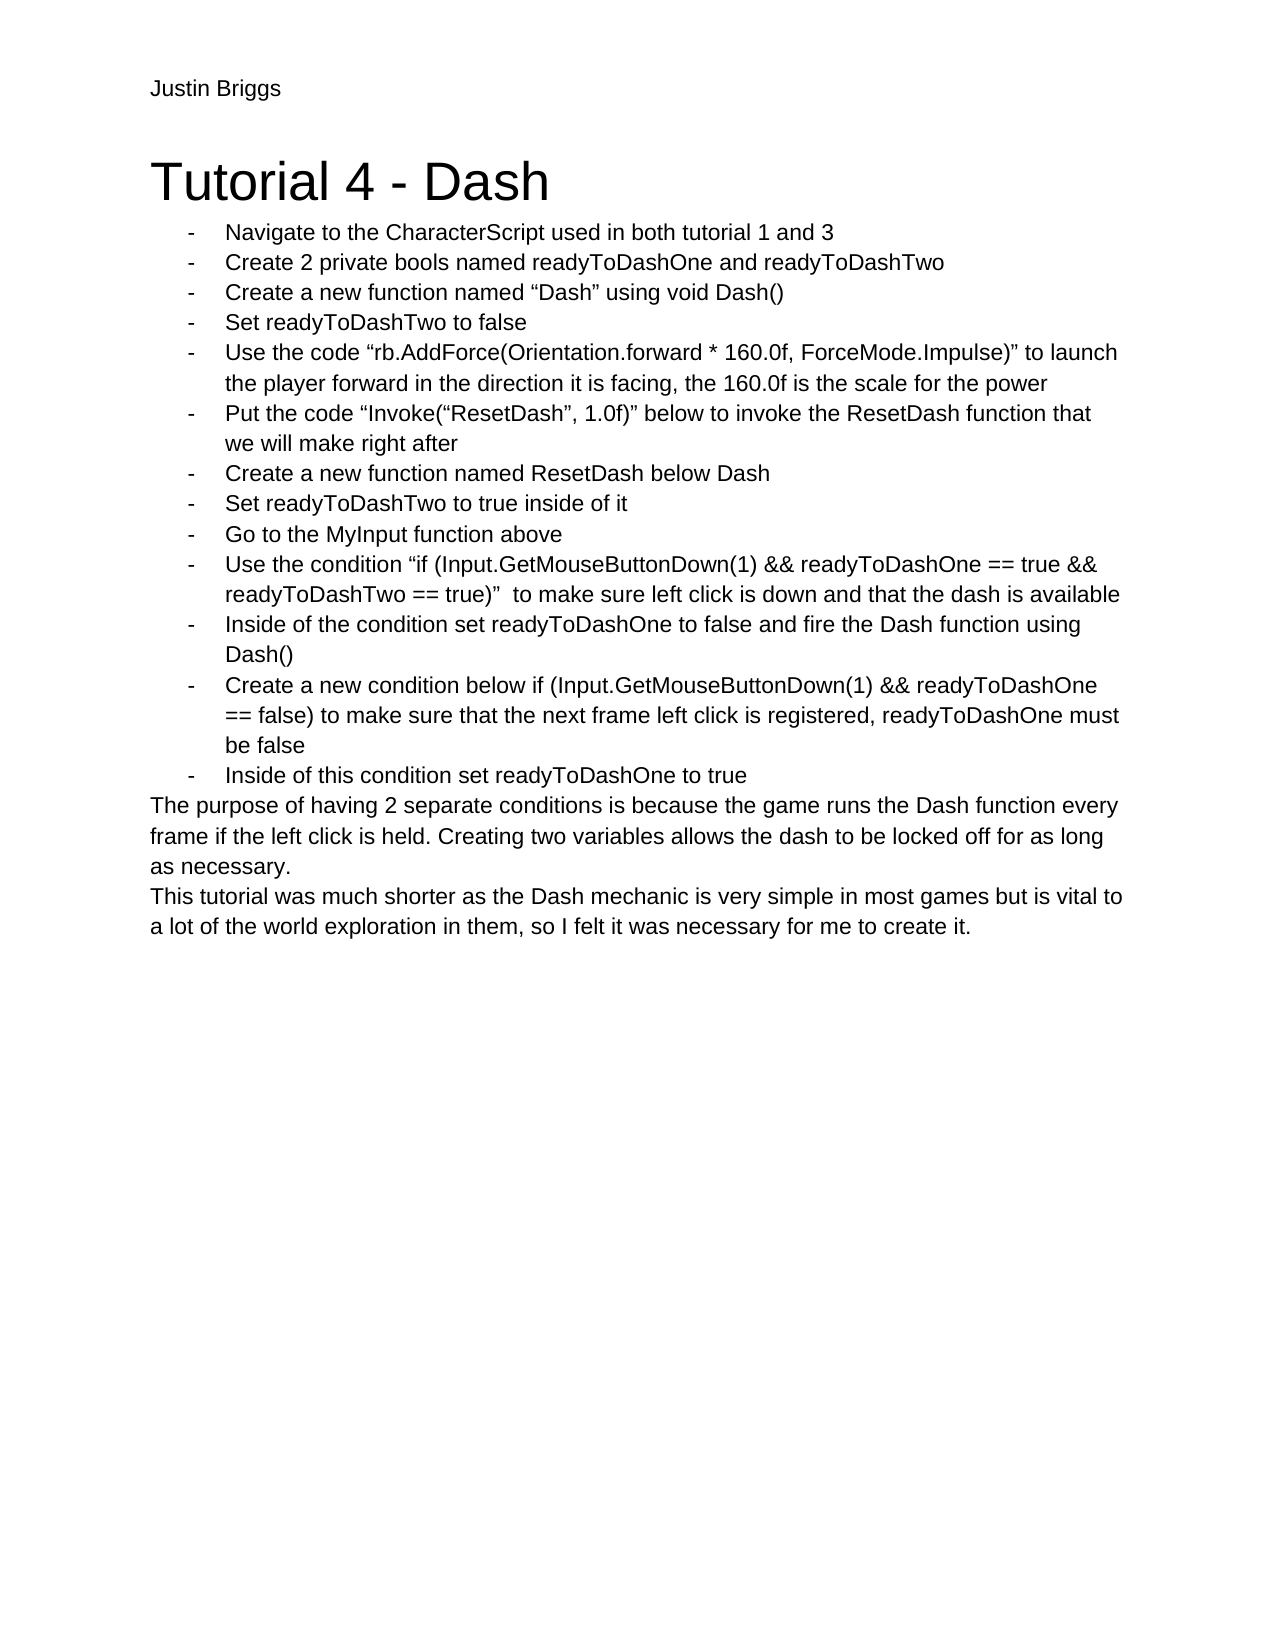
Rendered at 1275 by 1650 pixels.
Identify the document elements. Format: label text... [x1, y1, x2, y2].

list Create a new condition below if (Input.GetMouseButtonDown(1) && readyToDashOne == false) to make sure that the next frame left click is registered, readyToDashOne must be false [187, 672, 1125, 758]
text The purpose of having 2 separate conditions is because the game runs the Dash function every frame if the left click is held. Creating two variables allows the dash to be locked off for as long as necessary. [150, 792, 1125, 879]
list Go to the MyInput function above [187, 521, 1125, 547]
list Set readyToDashTwo to true inside of it [187, 490, 1125, 517]
list Create a new function named ResetDash below Dash [187, 460, 1125, 487]
list Use the code “rb.AddForce(Orientation.forward * 160.0f, ForceMode.Impulse)” to launch the player forward in the direction it is facing, the 160.0f is the scale for the power [187, 339, 1125, 396]
text This tutorial was much shorter as the Dash mechanic is very simple in most games but is vital to a lot of the world exploration in them, so I felt it was necessary for me to create it. [150, 883, 1125, 940]
list Inside of this condition set readyToDashOne to true [187, 762, 1125, 789]
list Use the condition “if (Input.GetMouseButtonDown(1) && readyToDashOne == true && readyToDashTwo == true)” to make sure left click is down and that the dash is available [187, 551, 1125, 607]
list Set readyToDashTwo to false [187, 309, 1125, 336]
title Tutorial 4 - Dash [150, 150, 1125, 212]
list Navigate to the CharacterScript used in both tutorial 1 and 3 [187, 218, 1125, 245]
list Create a new function named “Dash” using void Dash() [187, 279, 1125, 305]
list Put the code “Invoke(“ResetDash”, 1.0f)” below to invoke the ResetDash function that we will make right after [187, 400, 1125, 456]
list Create 2 private bools named readyToDashOne and readyToDashTwo [187, 249, 1125, 275]
list Inside of the condition set readyToDashOne to false and fire the Dash function using Dash() [187, 611, 1125, 668]
